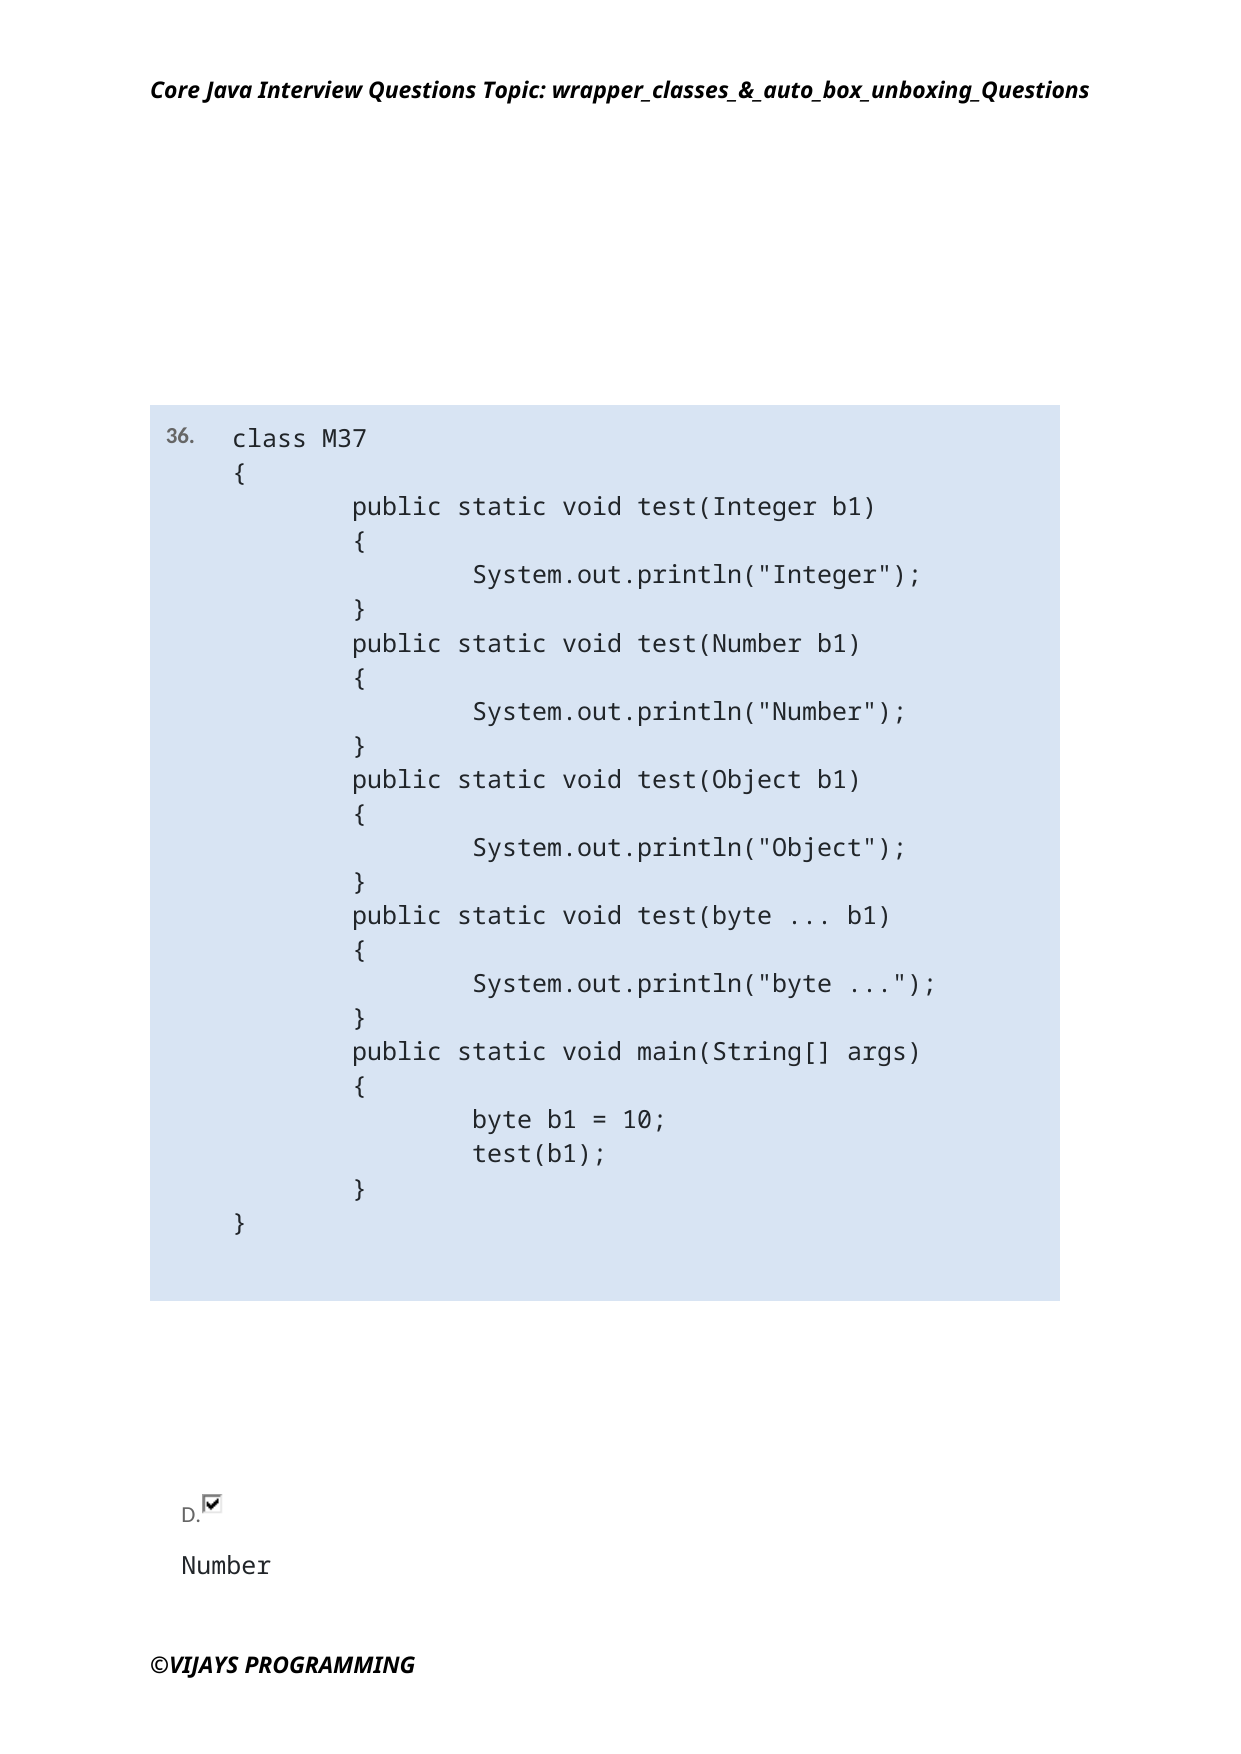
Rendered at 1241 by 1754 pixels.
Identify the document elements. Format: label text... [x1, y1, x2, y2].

table_header [181, 166, 277, 234]
table_cell [1060, 405, 1090, 1301]
table_cell 36. [150, 405, 216, 1301]
table_header [181, 1316, 305, 1384]
table_cell class M37 { public static void test(Integer b1) { System.out.println("Integer"); } public static void test(Number b1) { System.out.println("Number"); } public static void test(Object b1) { System.out.println("Object"); } public static void test(byte ... b1) { System.out.println("byte ..."); } public static void main(String[] args) { byte b1 = 10; test(b1); } } [216, 405, 1060, 1301]
table_header [181, 1419, 277, 1487]
table_header D. Number [181, 1487, 277, 1581]
table_cell [150, 1301, 1090, 1597]
table_header [181, 234, 277, 389]
table_header [181, 1385, 291, 1418]
table_cell [150, 150, 1090, 405]
